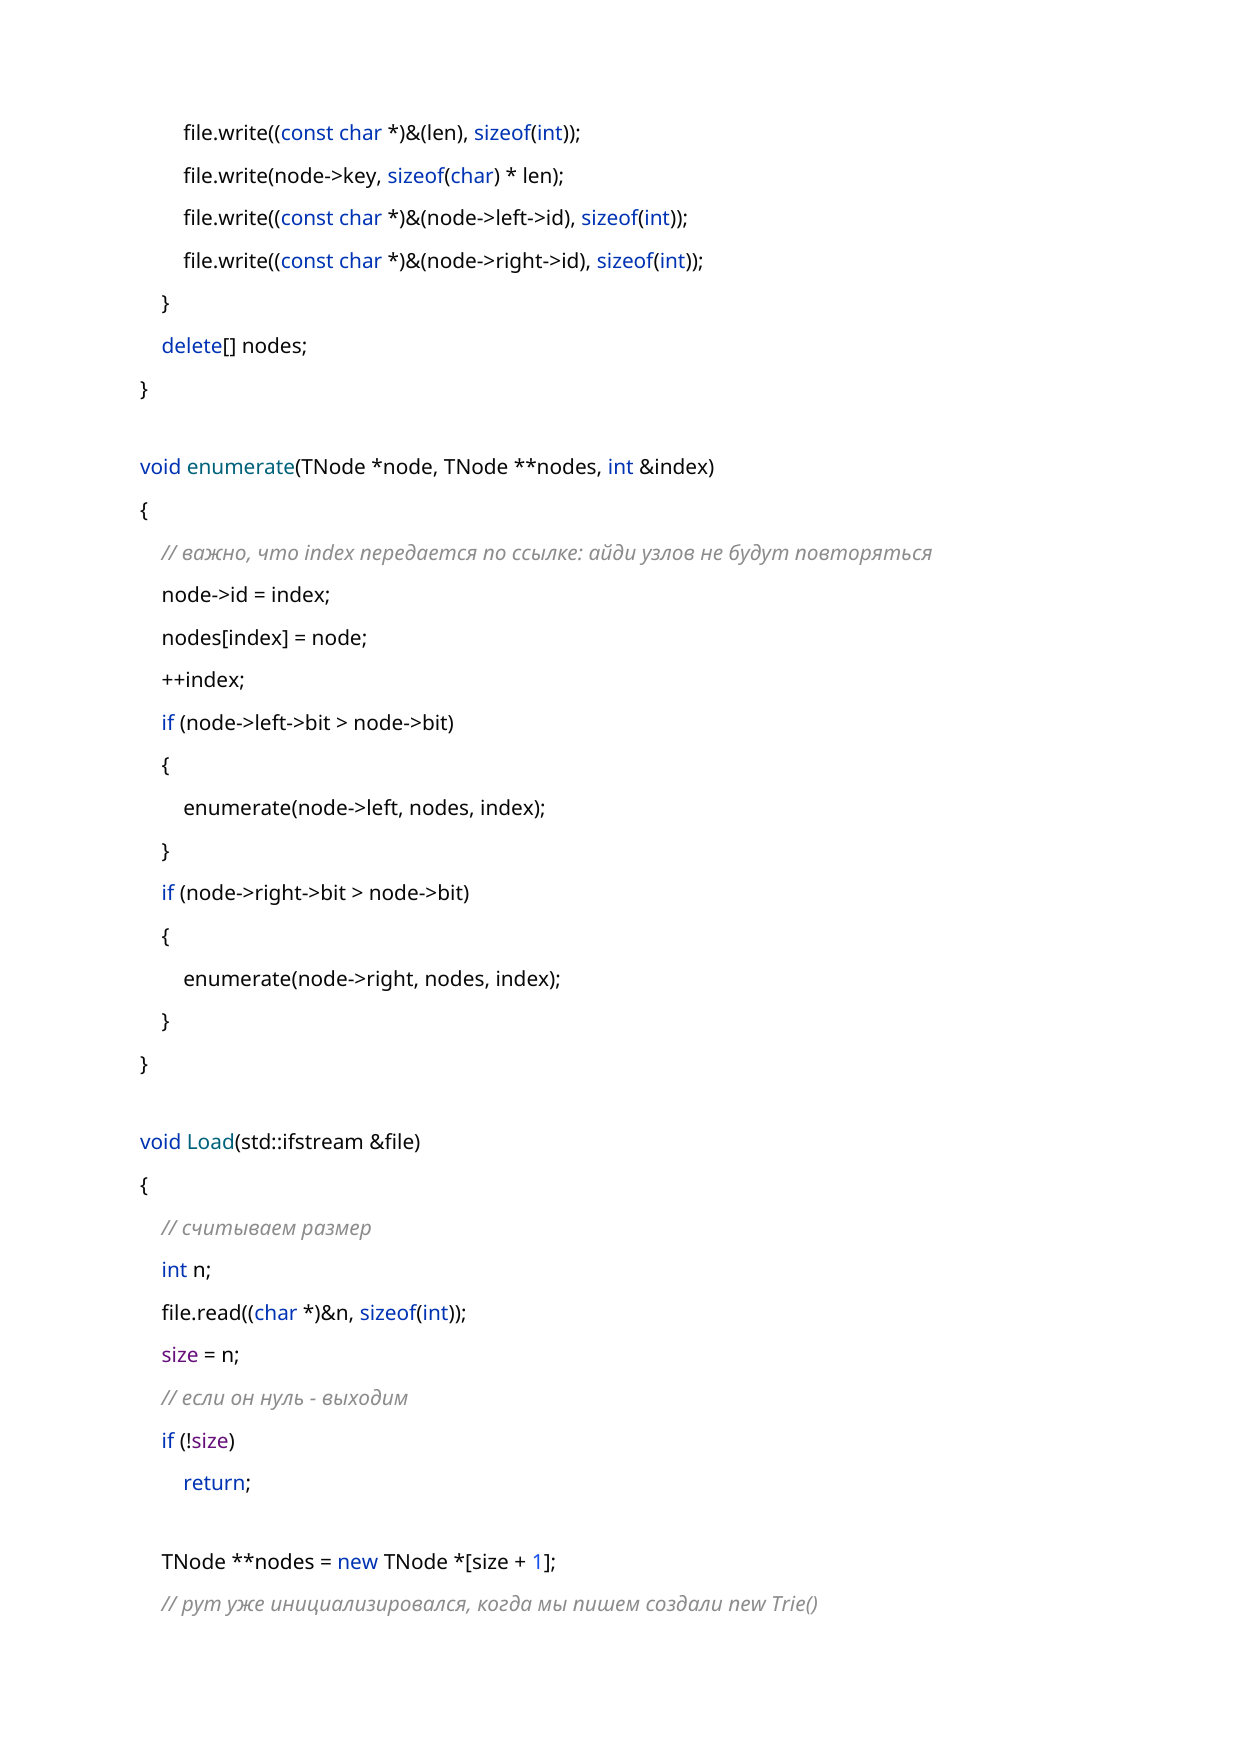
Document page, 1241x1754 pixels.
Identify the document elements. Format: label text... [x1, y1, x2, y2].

text file.write((const char *)&(len), sizeof(int)); file.write(node->key, sizeof(char) * len); file.write((const char *)&(node->left->id), sizeof(int)); file.write((const char *)&(node->right->id), sizeof(int)); } delete[] nodes; } void enumerate(TNode *node, TNode **nodes, int &index) { // важно, что index передается по ссылке: айди узлов не будут повторяться node->id = index; nodes[index] = node; ++index; if (node->left->bit > node->bit) { enumerate(node->left, nodes, index); } if (node->right->bit > node->bit) { enumerate(node->right, nodes, index); } } void Load(std::ifstream &file) { // считываем размер int n; file.read((char *)&n, sizeof(int)); size = n; // если он нуль - выходим if (!size) return; TNode **nodes = new TNode *[size + 1]; // рут уже инициализировался, когда мы пишем создали new Trie() [118, 118, 1181, 1618]
